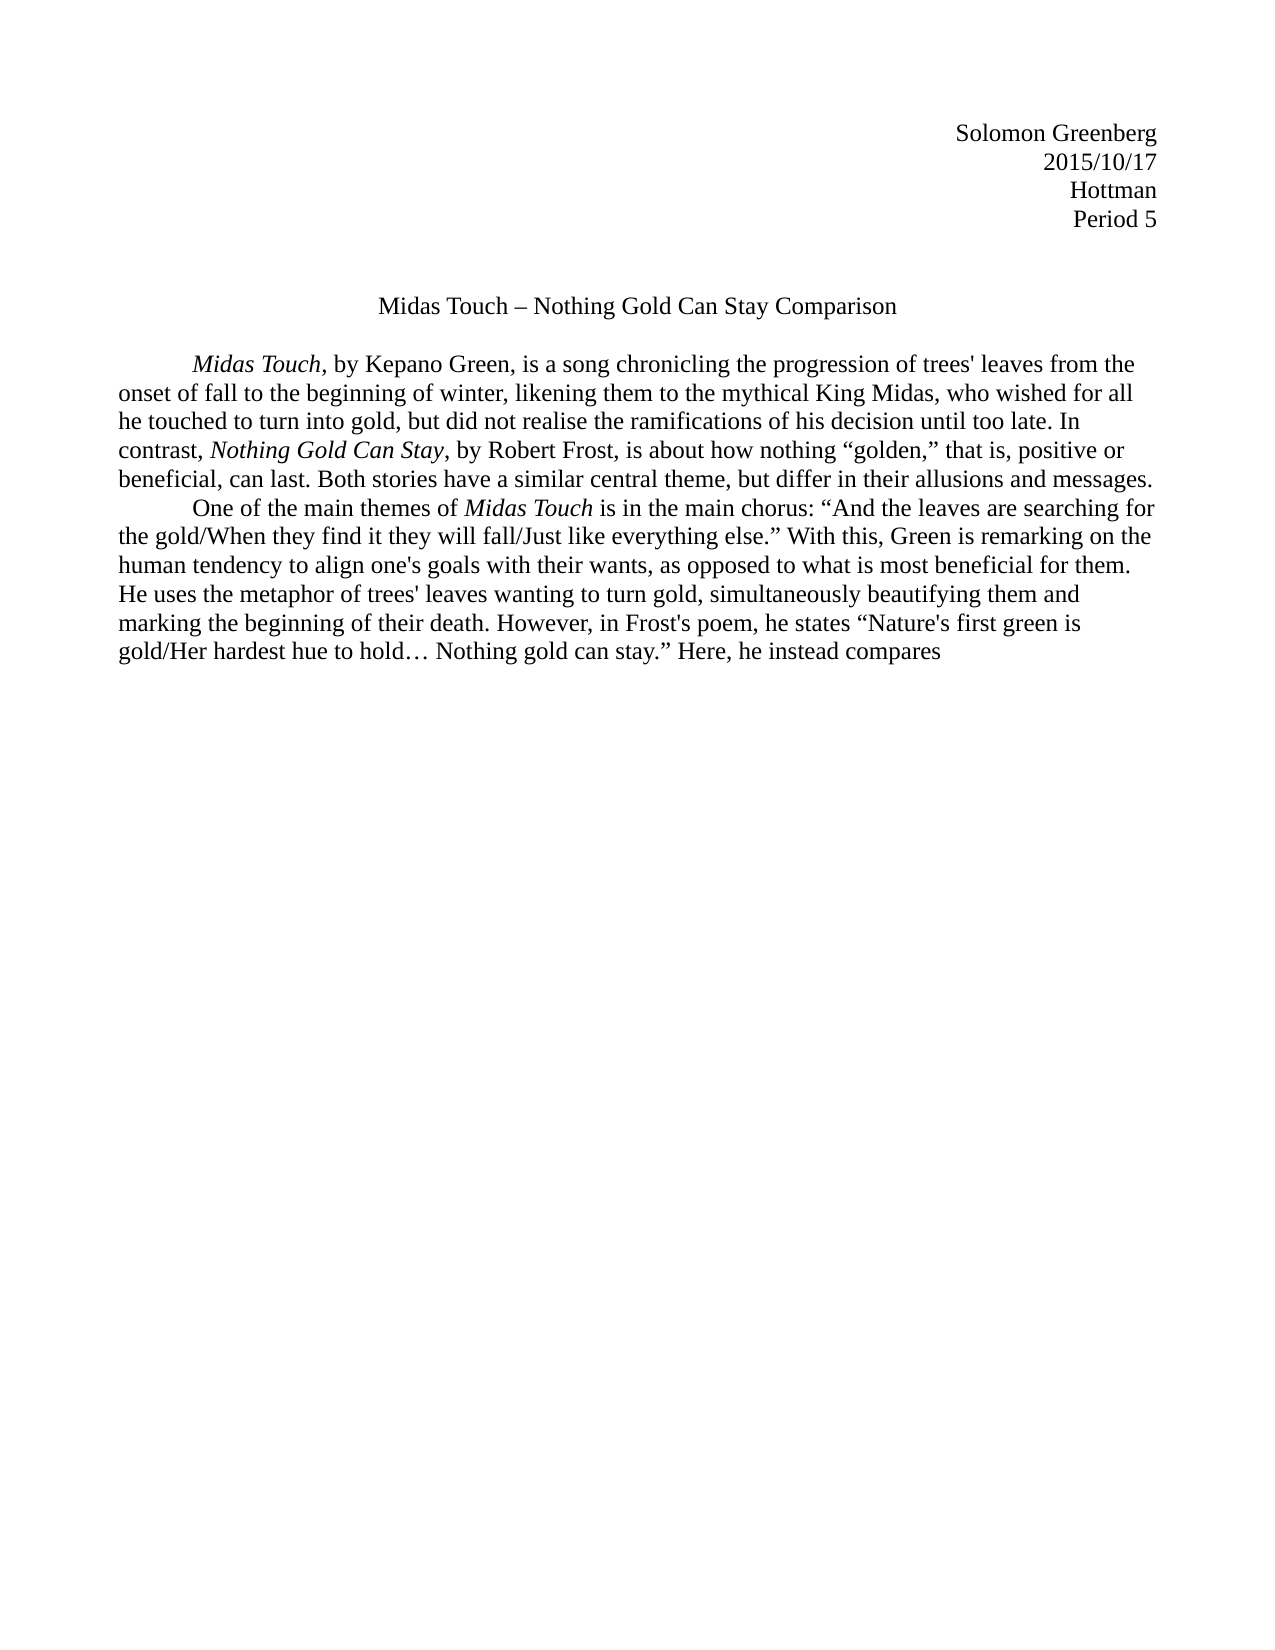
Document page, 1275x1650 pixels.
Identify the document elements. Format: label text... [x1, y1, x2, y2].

text One of the main themes of Midas Touch is in the main chorus: “And the leaves are searching for the gold/When they find it they will fall/Just like everything else.” With this, Green is remarking on the human tendency to align one's goals with their wants, as opposed to what is most beneficial for them. He uses the metaphor of trees' leaves wanting to turn gold, simultaneously beautifying them and marking the beginning of their death. However, in Frost's poem, he states “Nature's first green is gold/Her hardest hue to hold… Nothing gold can stay.” Here, he instead compares [118, 493, 1157, 665]
text Midas Touch – Nothing Gold Can Stay Comparison [118, 291, 1157, 320]
text Midas Touch, by Kepano Green, is a song chronicling the progression of trees' leaves from the onset of fall to the beginning of winter, likening them to the mythical King Midas, who wished for all he touched to turn into gold, but did not realise the ramifications of his decision until too late. In contrast, Nothing Gold Can Stay, by Robert Frost, is about how nothing “golden,” that is, positive or beneficial, can last. Both stories have a similar central theme, but differ in their allusions and messages. [118, 349, 1157, 493]
